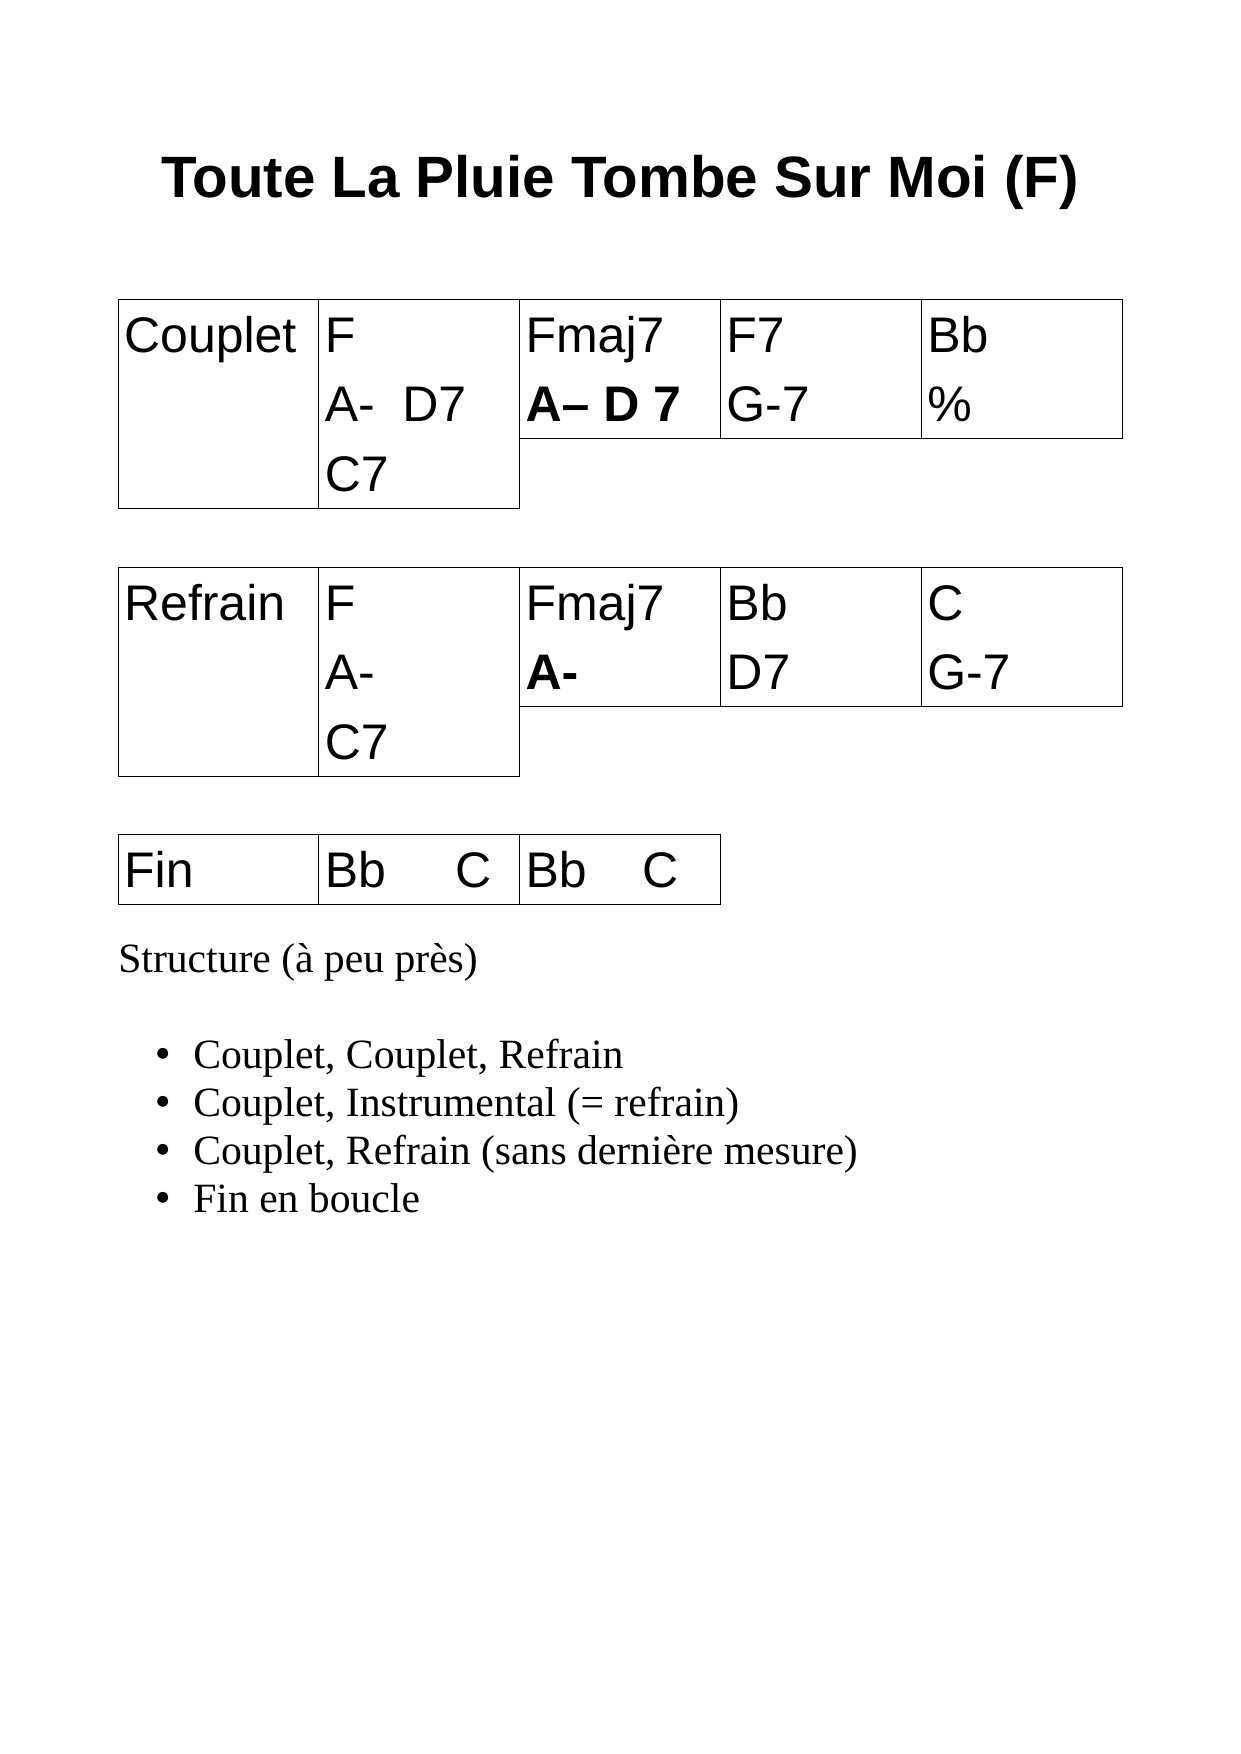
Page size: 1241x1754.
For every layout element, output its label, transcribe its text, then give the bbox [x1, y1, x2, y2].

table_cell A- D7 [319, 369, 519, 438]
table_header F [319, 300, 519, 369]
table_header Fmaj7 [520, 300, 720, 369]
table_cell [118, 509, 319, 567]
table_cell C7 [319, 438, 519, 508]
table_header Couplet [119, 300, 318, 369]
table_cell A- [319, 637, 519, 706]
table_cell [720, 776, 921, 834]
table_cell [921, 776, 1122, 834]
table_cell [319, 509, 520, 567]
list Fin en boucle [156, 1174, 1122, 1222]
table_cell [720, 508, 921, 567]
list Couplet, Refrain (sans dernière mesure) [156, 1126, 1122, 1174]
table_cell % [922, 369, 1122, 438]
table_cell [921, 707, 1122, 776]
table_cell A- [520, 637, 720, 706]
table_cell [921, 508, 1122, 567]
table_cell Bb [721, 568, 921, 637]
table_cell F [319, 568, 519, 637]
table_cell [720, 439, 921, 508]
table_cell [520, 707, 720, 776]
table_cell [119, 637, 318, 706]
table_cell Bb C [520, 835, 720, 904]
table_cell C7 [319, 706, 519, 776]
table_cell [921, 439, 1122, 508]
table_cell C [922, 568, 1122, 637]
text Structure (à peu près) [118, 934, 1122, 982]
table_cell Fmaj7 [520, 568, 720, 637]
table_cell G-7 [922, 637, 1122, 706]
table_cell [520, 439, 720, 508]
table_cell [721, 834, 921, 904]
table_header Bb [922, 300, 1122, 369]
table_cell G-7 [721, 369, 921, 438]
table_cell [319, 777, 520, 834]
table_cell D7 [721, 637, 921, 706]
table_cell [720, 707, 921, 776]
table_cell A– D 7 [520, 369, 720, 438]
table_cell [119, 438, 318, 508]
table_header F7 [721, 300, 921, 369]
table_cell [119, 706, 318, 776]
table_cell Bb C [319, 835, 519, 904]
table_cell [119, 369, 318, 438]
title Toute La Pluie Tombe Sur Moi (F) [118, 143, 1122, 210]
table_cell [118, 777, 319, 834]
table_cell Refrain [119, 568, 318, 637]
table_cell [520, 508, 720, 567]
list Couplet, Instrumental (= refrain) [156, 1078, 1122, 1126]
table_cell [921, 834, 1122, 904]
list Couplet, Couplet, Refrain [156, 1030, 1122, 1078]
table_cell Fin [119, 835, 318, 904]
table_cell [520, 776, 720, 834]
